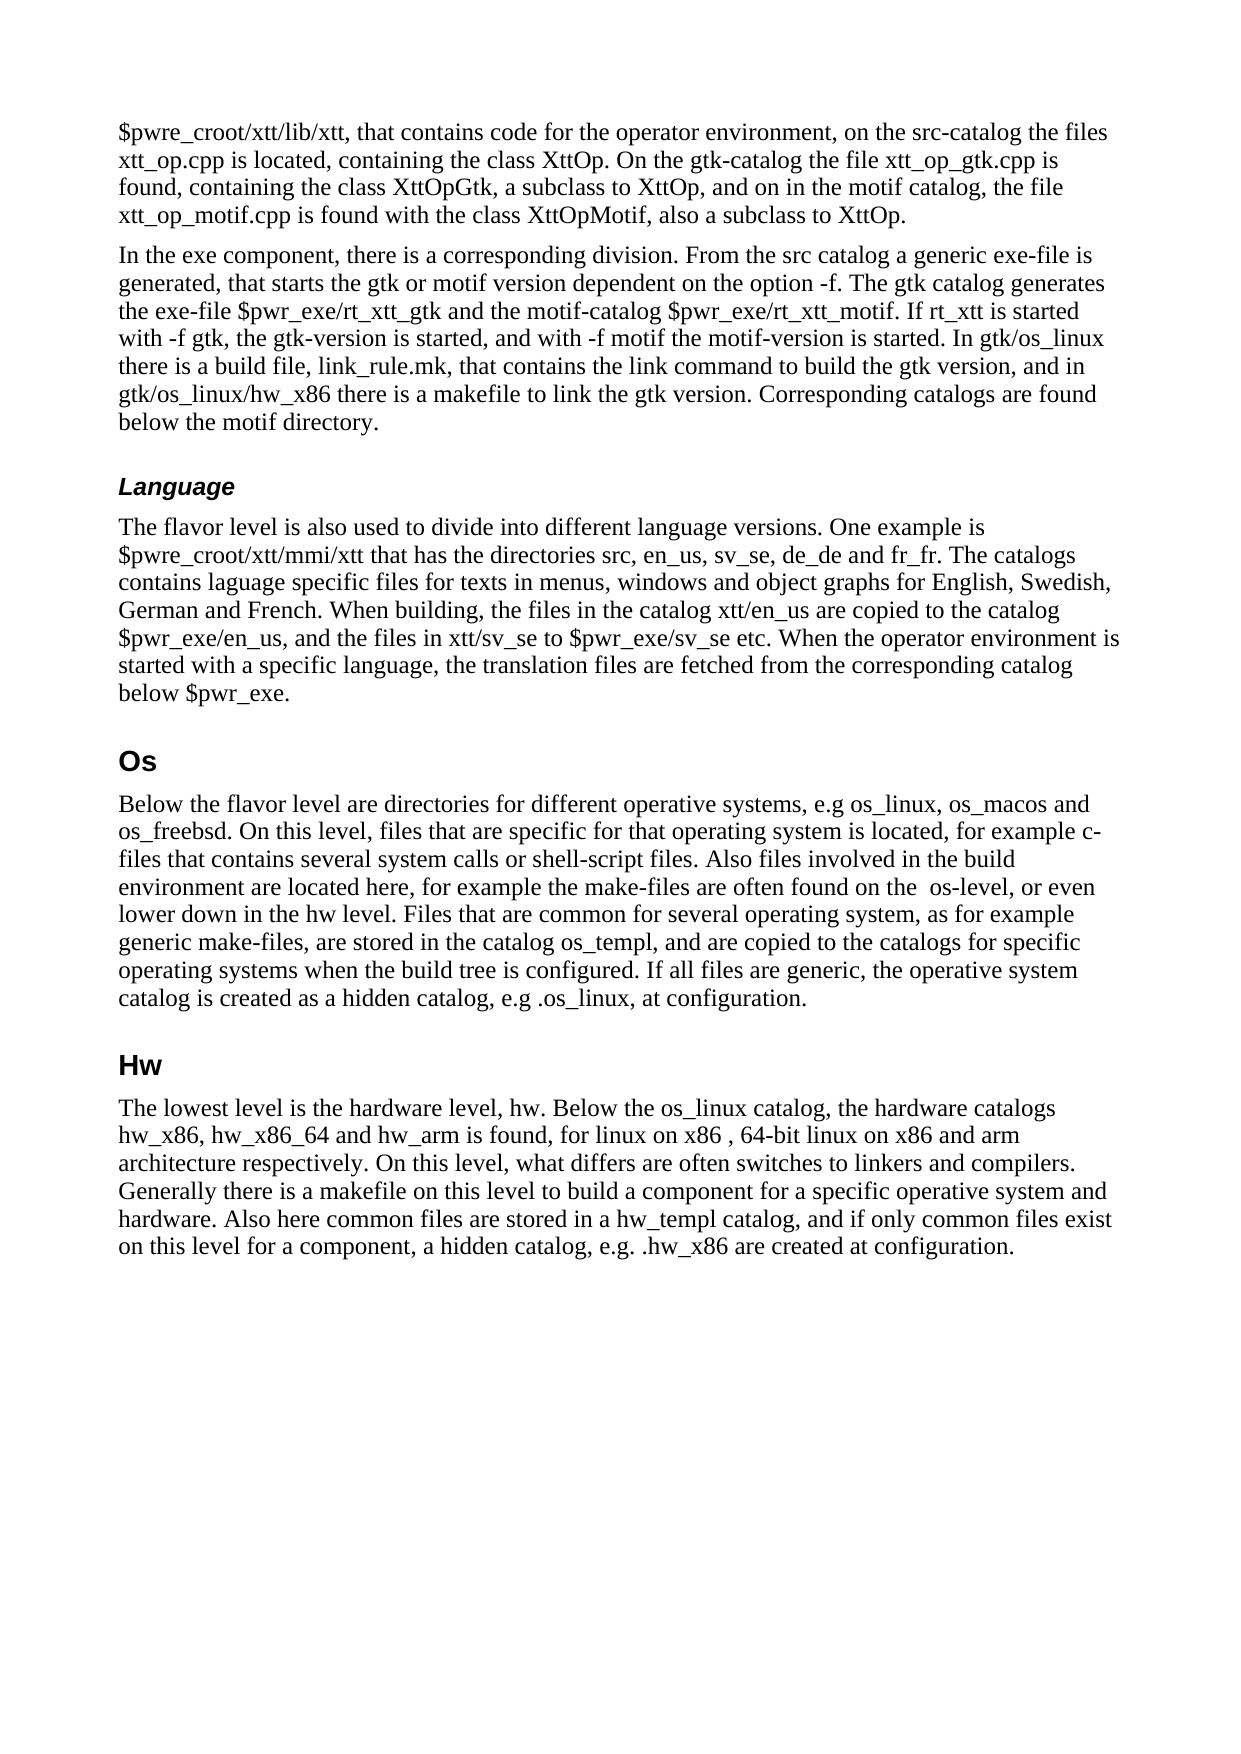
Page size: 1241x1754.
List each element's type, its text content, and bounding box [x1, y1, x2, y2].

subtitle Hw [118, 1049, 1122, 1081]
text Below the flavor level are directories for different operative systems, e.g os_linux, os_macos and os_freebsd. On this level, files that are specific for that operating system is located, for example c-files that contains several system calls or shell-script files. Also files involved in the build environment are located here, for example the make-files are often found on the os-level, or even lower down in the hw level. Files that are common for several operating system, as for example generic make-files, are stored in the catalog os_templ, and are copied to the catalogs for specific operating systems when the build tree is configured. If all files are generic, the operative system catalog is created as a hidden catalog, e.g .os_linux, at configuration. [118, 790, 1122, 1011]
subtitle Language [118, 473, 1122, 501]
text $pwre_croot/xtt/lib/xtt, that contains code for the operator environment, on the src-catalog the files xtt_op.cpp is located, containing the class XttOp. On the gtk-catalog the file xtt_op_gtk.cpp is found, containing the class XttOpGtk, a subclass to XttOp, and on in the motif catalog, the file xtt_op_motif.cpp is found with the class XttOpMotif, also a subclass to XttOp. [118, 118, 1122, 229]
text The lowest level is the hardware level, hw. Below the os_linux catalog, the hardware catalogs hw_x86, hw_x86_64 and hw_arm is found, for linux on x86 , 64-bit linux on x86 and arm architecture respectively. On this level, what differs are often switches to linkers and compilers. Generally there is a makefile on this level to build a component for a specific operative system and hardware. Also here common files are stored in a hw_templ catalog, and if only common files exist on this level for a component, a hidden catalog, e.g. .hw_x86 are created at configuration. [118, 1094, 1122, 1260]
text The flavor level is also used to divide into different language versions. One example is $pwre_croot/xtt/mmi/xtt that has the directories src, en_us, sv_se, de_de and fr_fr. The catalogs contains laguage specific files for texts in menus, windows and object graphs for English, Swedish, German and French. When building, the files in the catalog xtt/en_us are copied to the catalog $pwr_exe/en_us, and the files in xtt/sv_se to $pwr_exe/sv_se etc. When the operator environment is started with a specific language, the translation files are fetched from the corresponding catalog below $pwr_exe. [118, 513, 1122, 707]
subtitle Os [118, 744, 1122, 777]
text In the exe component, there is a corresponding division. From the src catalog a generic exe-file is generated, that starts the gtk or motif version dependent on the option -f. The gtk catalog generates the exe-file $pwr_exe/rt_xtt_gtk and the motif-catalog $pwr_exe/rt_xtt_motif. If rt_xtt is started with -f gtk, the gtk-version is started, and with -f motif the motif-version is started. In gtk/os_linux there is a build file, link_rule.mk, that contains the link command to build the gtk version, and in gtk/os_linux/hw_x86 there is a makefile to link the gtk version. Corresponding catalogs are found below the motif directory. [118, 241, 1122, 435]
